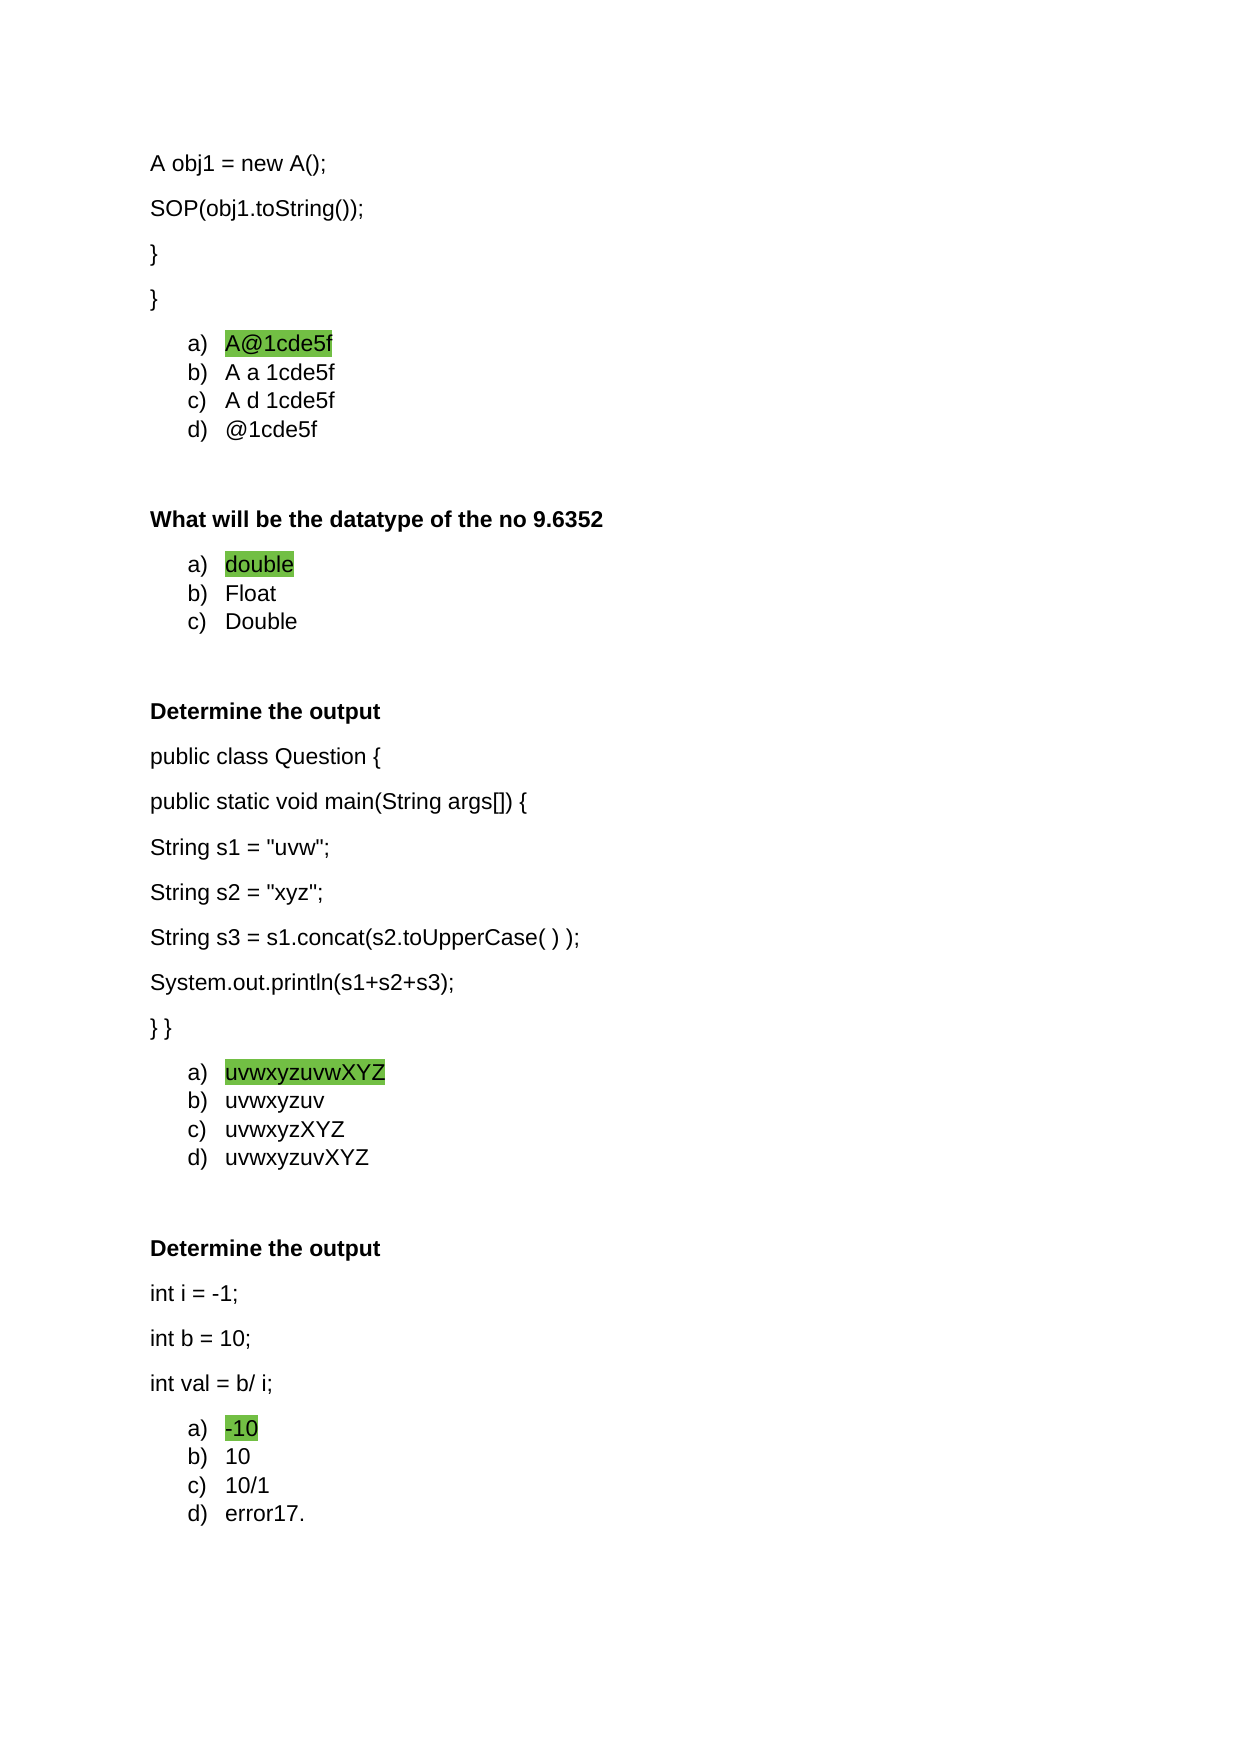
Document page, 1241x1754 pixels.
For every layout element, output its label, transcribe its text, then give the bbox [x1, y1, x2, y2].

text int val = b/ i; [150, 1370, 1090, 1396]
text SOP(obj1.toString()); [150, 195, 1090, 221]
list 10 [187, 1443, 1090, 1470]
text int i = -1; [150, 1279, 1090, 1306]
text What will be the datatype of the no 9.6352 [150, 506, 1090, 532]
list -10 [187, 1415, 1090, 1441]
list error17. [187, 1500, 1090, 1527]
text public static void main(String args[]) { [150, 788, 1090, 815]
list Float [187, 579, 1090, 606]
text Determine the output [150, 698, 1090, 724]
text } } [150, 1014, 1090, 1040]
text A obj1 = new A(); [150, 150, 1090, 176]
text String s2 = "xyz"; [150, 878, 1090, 905]
list uvwxyzuv [187, 1087, 1090, 1114]
list 10/1 [187, 1472, 1090, 1498]
text } [150, 240, 1090, 267]
list double [187, 551, 1090, 577]
text } [150, 285, 1090, 312]
list A a 1cde5f [187, 359, 1090, 385]
list A d 1cde5f [187, 387, 1090, 414]
text int b = 10; [150, 1325, 1090, 1351]
list @1cde5f [187, 416, 1090, 442]
list uvwxyzuvwXYZ [187, 1059, 1090, 1085]
list uvwxyzuvXYZ [187, 1144, 1090, 1171]
text String s1 = "uvw"; [150, 833, 1090, 860]
list Double [187, 608, 1090, 634]
list A@1cde5f [187, 330, 1090, 357]
text String s3 = s1.concat(s2.toUpperCase( ) ); [150, 924, 1090, 950]
text System.out.println(s1+s2+s3); [150, 969, 1090, 995]
text Determine the output [150, 1234, 1090, 1261]
list uvwxyzXYZ [187, 1116, 1090, 1142]
text public class Question { [150, 743, 1090, 769]
